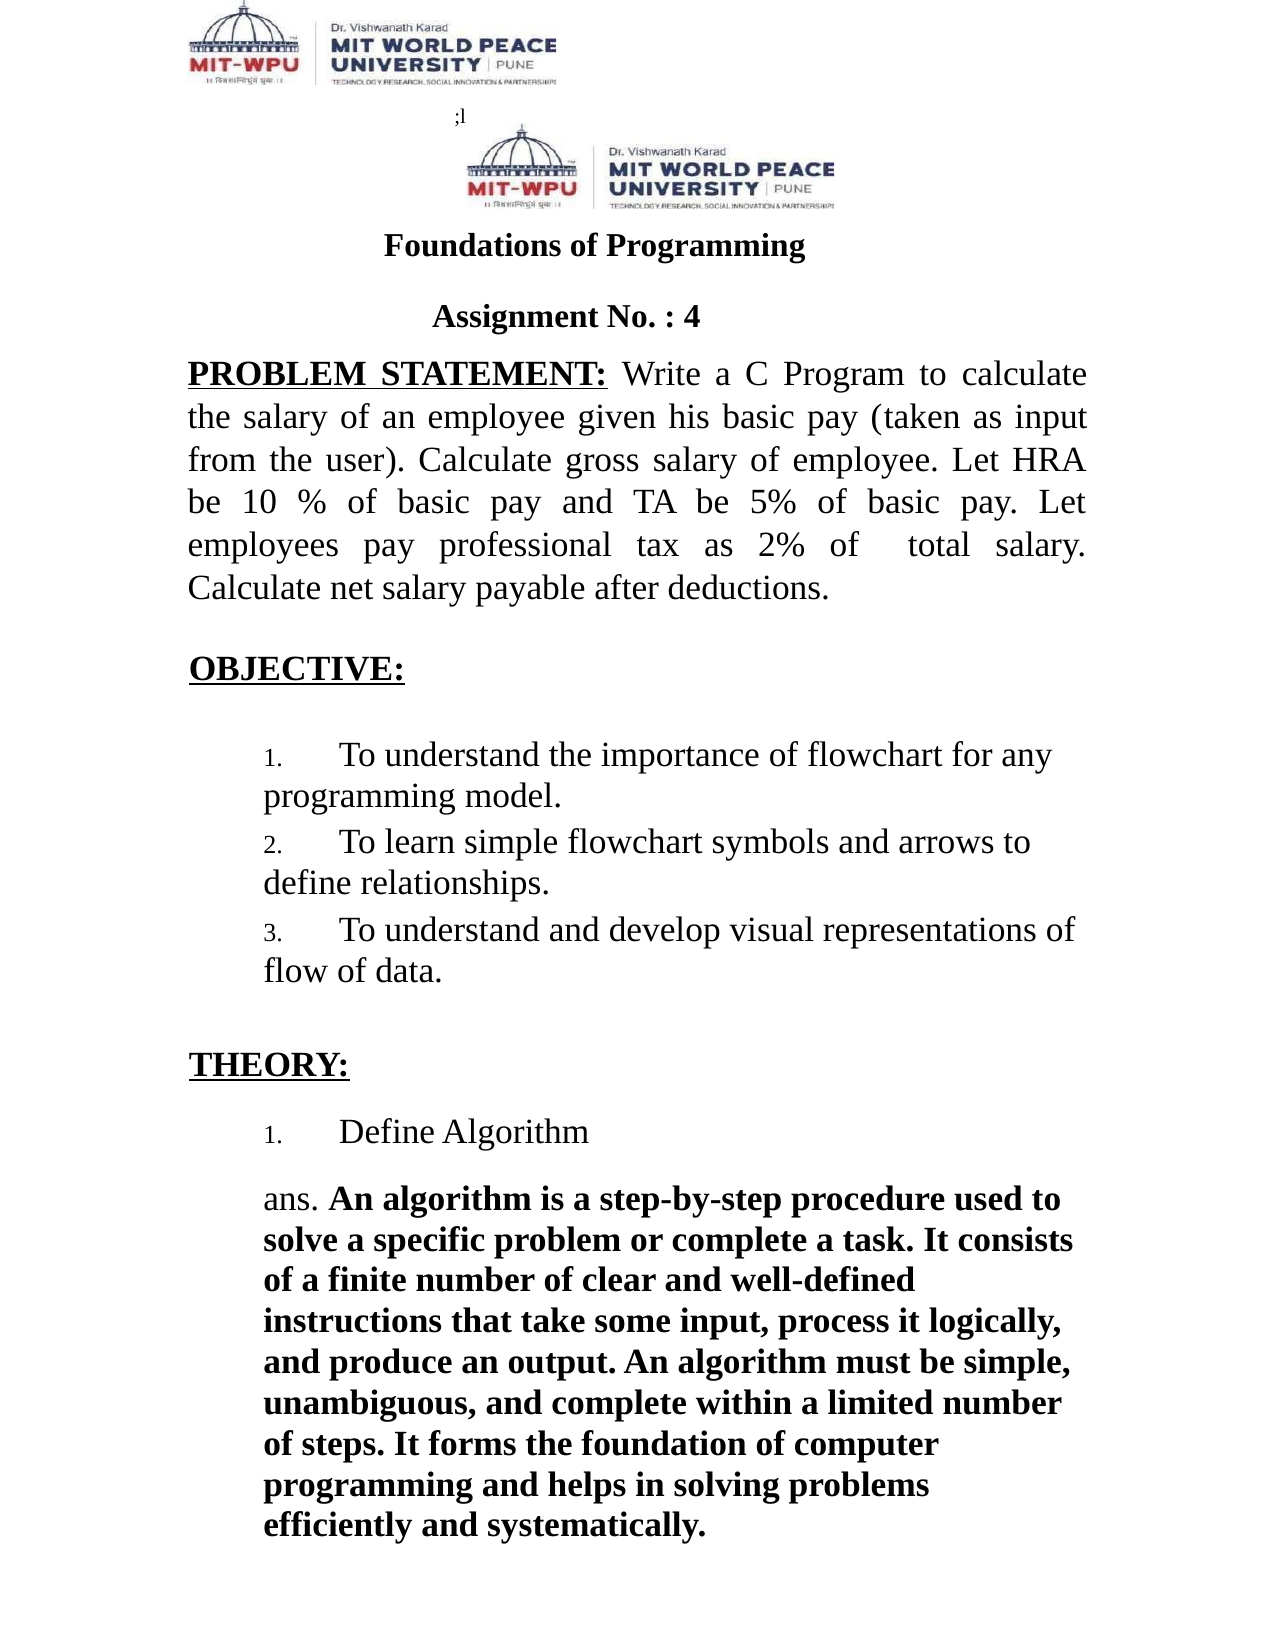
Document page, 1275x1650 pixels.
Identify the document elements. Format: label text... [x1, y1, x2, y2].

subtitle THEORY: [187, 1044, 1087, 1084]
title Foundations of Programming [384, 225, 1049, 263]
text OBJECTIVE: [188, 648, 1049, 688]
list To learn simple flowchart symbols and arrows to define relationships. [263, 820, 1087, 902]
list To understand and develop visual representations of flow of data. [263, 909, 1087, 990]
list Define Algorithm [263, 1110, 1087, 1151]
text ;l [454, 104, 1087, 209]
text ans. An algorithm is a step-by-step procedure used to solve a specific problem or complete a task. It consists of a finite number of clear and well-defined instructions that take some input, process it logically, and produce an output. An algorithm must be simple, unambiguous, and complete within a limited number of steps. It forms the foundation of computer programming and helps in solving problems efficiently and systematically. [263, 1177, 1087, 1544]
title Assignment No. : 4 [384, 297, 1049, 335]
text PROBLEM STATEMENT: Write a C Program to calculate the salary of an employee given his basic pay (taken as input from the user). Calculate gross salary of employee. Let HRA be 10 % of basic pay and TA be 5% of basic pay. Let employees pay professional tax as 2% of total salary. Calculate net salary payable after deductions. [187, 352, 1087, 607]
list To understand the importance of flowchart for any programming model. [263, 734, 1087, 815]
